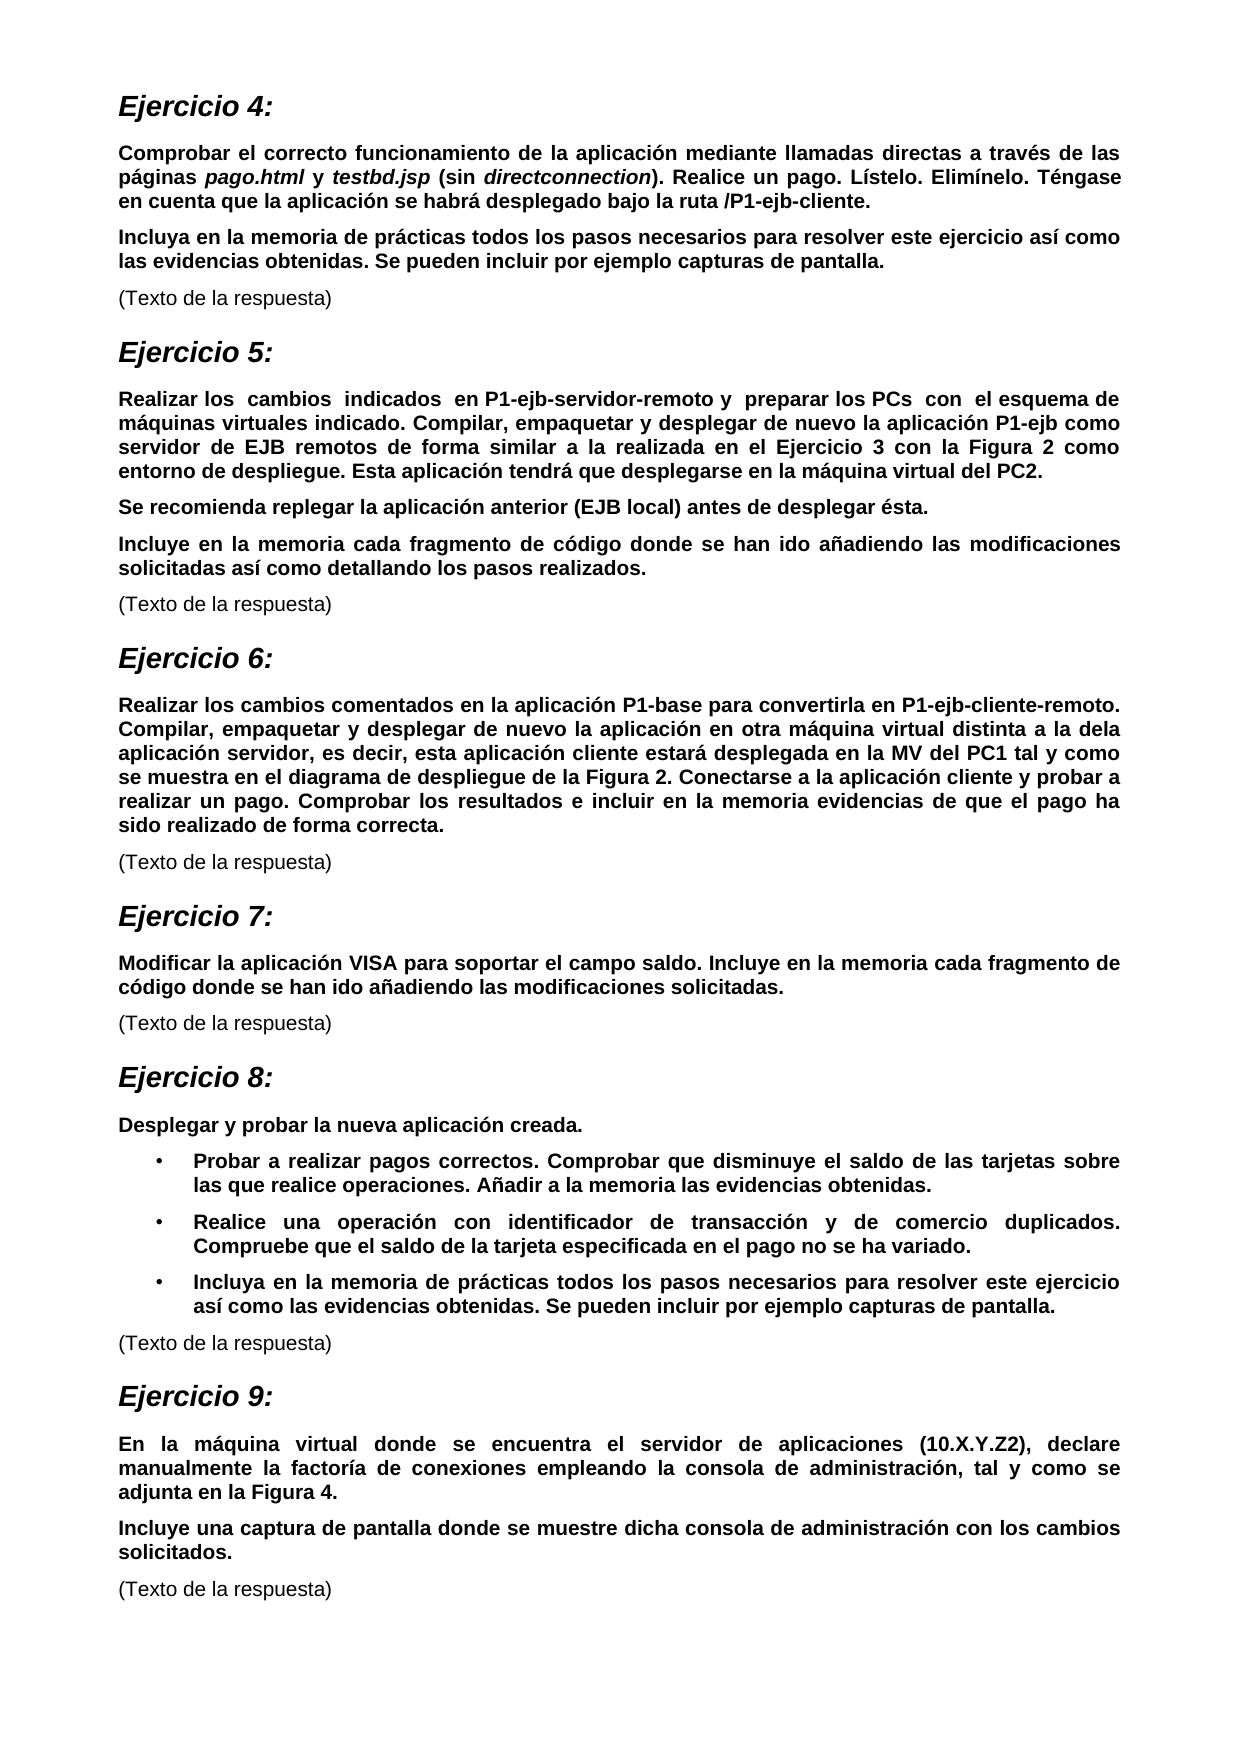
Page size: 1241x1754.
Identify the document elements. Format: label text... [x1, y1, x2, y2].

subtitle Incluya en la memoria de prácticas todos los pasos necesarios para resolver este ejercicio así como las evidencias obtenidas. Se pueden incluir por ejemplo capturas de pantalla. [156, 1270, 1122, 1318]
subtitle (Texto de la respuesta) [118, 1011, 1122, 1035]
subtitle En la máquina virtual donde se encuentra el servidor de aplicaciones (10.X.Y.Z2), declare manualmente la factoría de conexiones empleando la consola de administración, tal y como se adjunta en la Figura 4. [118, 1432, 1122, 1504]
subtitle Realice una operación con identificador de transacción y de comercio duplicados. Compruebe que el saldo de la tarjeta especificada en el pago no se ha variado. [156, 1209, 1122, 1257]
subtitle Se recomienda replegar la aplicación anterior (EJB local) antes de desplegar ésta. [118, 495, 1122, 519]
subtitle Realizar los cambios indicados en P1-ejb-servidor-remoto y preparar los PCs con el esquema de máquinas virtuales indicado. Compilar, empaquetar y desplegar de nuevo la aplicación P1-ejb como servidor de EJB remotos de forma similar a la realizada en el Ejercicio 3 con la Figura 2 como entorno de despliegue. Esta aplicación tendrá que desplegarse en la máquina virtual del PC2. [118, 387, 1122, 483]
subtitle (Texto de la respuesta) [118, 286, 1122, 309]
subtitle Modificar la aplicación VISA para soportar el campo saldo. Incluye en la memoria cada fragmento de código donde se han ido añadiendo las modificaciones solicitadas. [118, 951, 1122, 999]
subtitle Ejercicio 5: [118, 334, 1122, 368]
subtitle Incluya en la memoria de prácticas todos los pasos necesarios para resolver este ejercicio así como las evidencias obtenidas. Se pueden incluir por ejemplo capturas de pantalla. [118, 225, 1122, 273]
subtitle Probar a realizar pagos correctos. Comprobar que disminuye el saldo de las tarjetas sobre las que realice operaciones. Añadir a la memoria las evidencias obtenidas. [156, 1149, 1122, 1197]
subtitle Comprobar el correcto funcionamiento de la aplicación mediante llamadas directas a través de las páginas pago.html y testbd.jsp (sin directconnection). Realice un pago. Lístelo. Elimínelo. Téngase en cuenta que la aplicación se habrá desplegado bajo la ruta /P1-ejb-cliente. [118, 141, 1122, 213]
subtitle Realizar los cambios comentados en la aplicación P1-base para convertirla en P1-ejb-cliente-remoto. Compilar, empaquetar y desplegar de nuevo la aplicación en otra máquina virtual distinta a la dela aplicación servidor, es decir, esta aplicación cliente estará desplegada en la MV del PC1 tal y como se muestra en el diagrama de despliegue de la Figura 2. Conectarse a la aplicación cliente y probar a realizar un pago. Comprobar los resultados e incluir en la memoria evidencias de que el pago ha sido realizado de forma correcta. [118, 693, 1122, 837]
subtitle Ejercicio 7: [118, 898, 1122, 932]
subtitle (Texto de la respuesta) [118, 1577, 1122, 1601]
subtitle Ejercicio 4: [118, 88, 1122, 122]
subtitle (Texto de la respuesta) [118, 592, 1122, 616]
subtitle Ejercicio 8: [118, 1060, 1122, 1094]
subtitle Incluye en la memoria cada fragmento de código donde se han ido añadiendo las modificaciones solicitadas así como detallando los pasos realizados. [118, 532, 1122, 579]
subtitle Ejercicio 6: [118, 641, 1122, 674]
subtitle Desplegar y probar la nueva aplicación creada. [118, 1112, 1122, 1136]
subtitle (Texto de la respuesta) [118, 1331, 1122, 1354]
subtitle Incluye una captura de pantalla donde se muestre dicha consola de administración con los cambios solicitados. [118, 1516, 1122, 1564]
subtitle Ejercicio 9: [118, 1379, 1122, 1413]
subtitle (Texto de la respuesta) [118, 849, 1122, 873]
